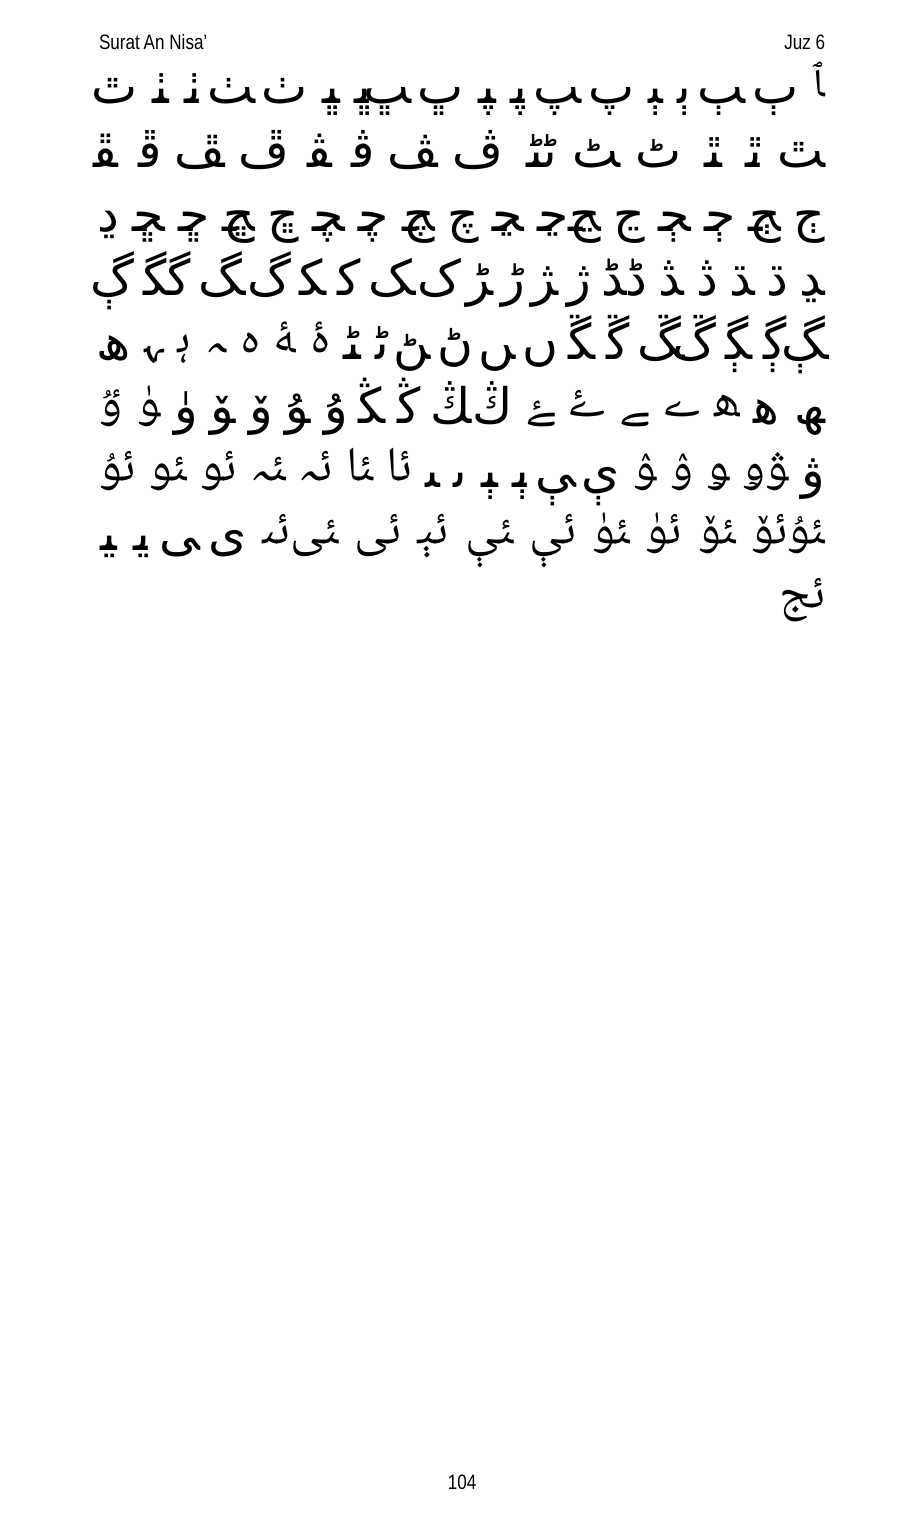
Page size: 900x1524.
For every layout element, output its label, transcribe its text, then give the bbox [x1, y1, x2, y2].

text ﭲ ﭳ ﭴ ﭵ ﭶ ﭷﭸ ﭹ ﭺ ﭻ ﭼ ﭽ ﭾ ﭿ ﮀ ﮁ ﮂ ﮃ ﮄ ﮅ ﮆ ﮇ ﮈﮉ ﮊ ﮋ ﮌ ﮍ ﮎ ﮏ ﮐ ﮑ ﮒ ﮓ ﮔﮕ ﮖ ﮗﮘ ﮙ ﮚﮛ ﮜ ﮝ ﮞ ﮟ ﮠ ﮡ ﮢ ﮣ ﮤ ﮥ ﮦ ﮧ ﮨ ﮩ ﮪ ﮫ ﮬ ﮭ ﮮ ﮯ ﮰ ﮱ ﯓ ﯔ ﯕ ﯖ ﯗ ﯘ ﯙ ﯚ ﯛ ﯜ ﯝ ﯞ ﯟﯠ ﯡ ﯢ ﯣ ﯤ ﯥ ﯦ ﯧ ﯨ ﯩ ﯪ ﯫ ﯬ ﯭ ﯮ ﯯ ﯰ ﯱﯲ ﯳ ﯴ ﯵ ﯶ ﯷ ﯸ ﯹ ﯺﯻ ﯼ ﯽ ﯾ ﯿ ﰀ [99, 188, 825, 635]
text ﭑ ﭒ ﭓ ﭔ ﭕ ﭖ ﭗ ﭘ ﭙ ﭚ ﭛﭜ ﭝ ﭞ ﭟ ﭠ ﭡ ﭢ ﭣ ﭤ ﭥ ﭦ ﭧ ﭨﭩ ﭪ ﭫ ﭬ ﭭ ﭮ ﭯ ﭰ ﭱ [99, 60, 825, 188]
